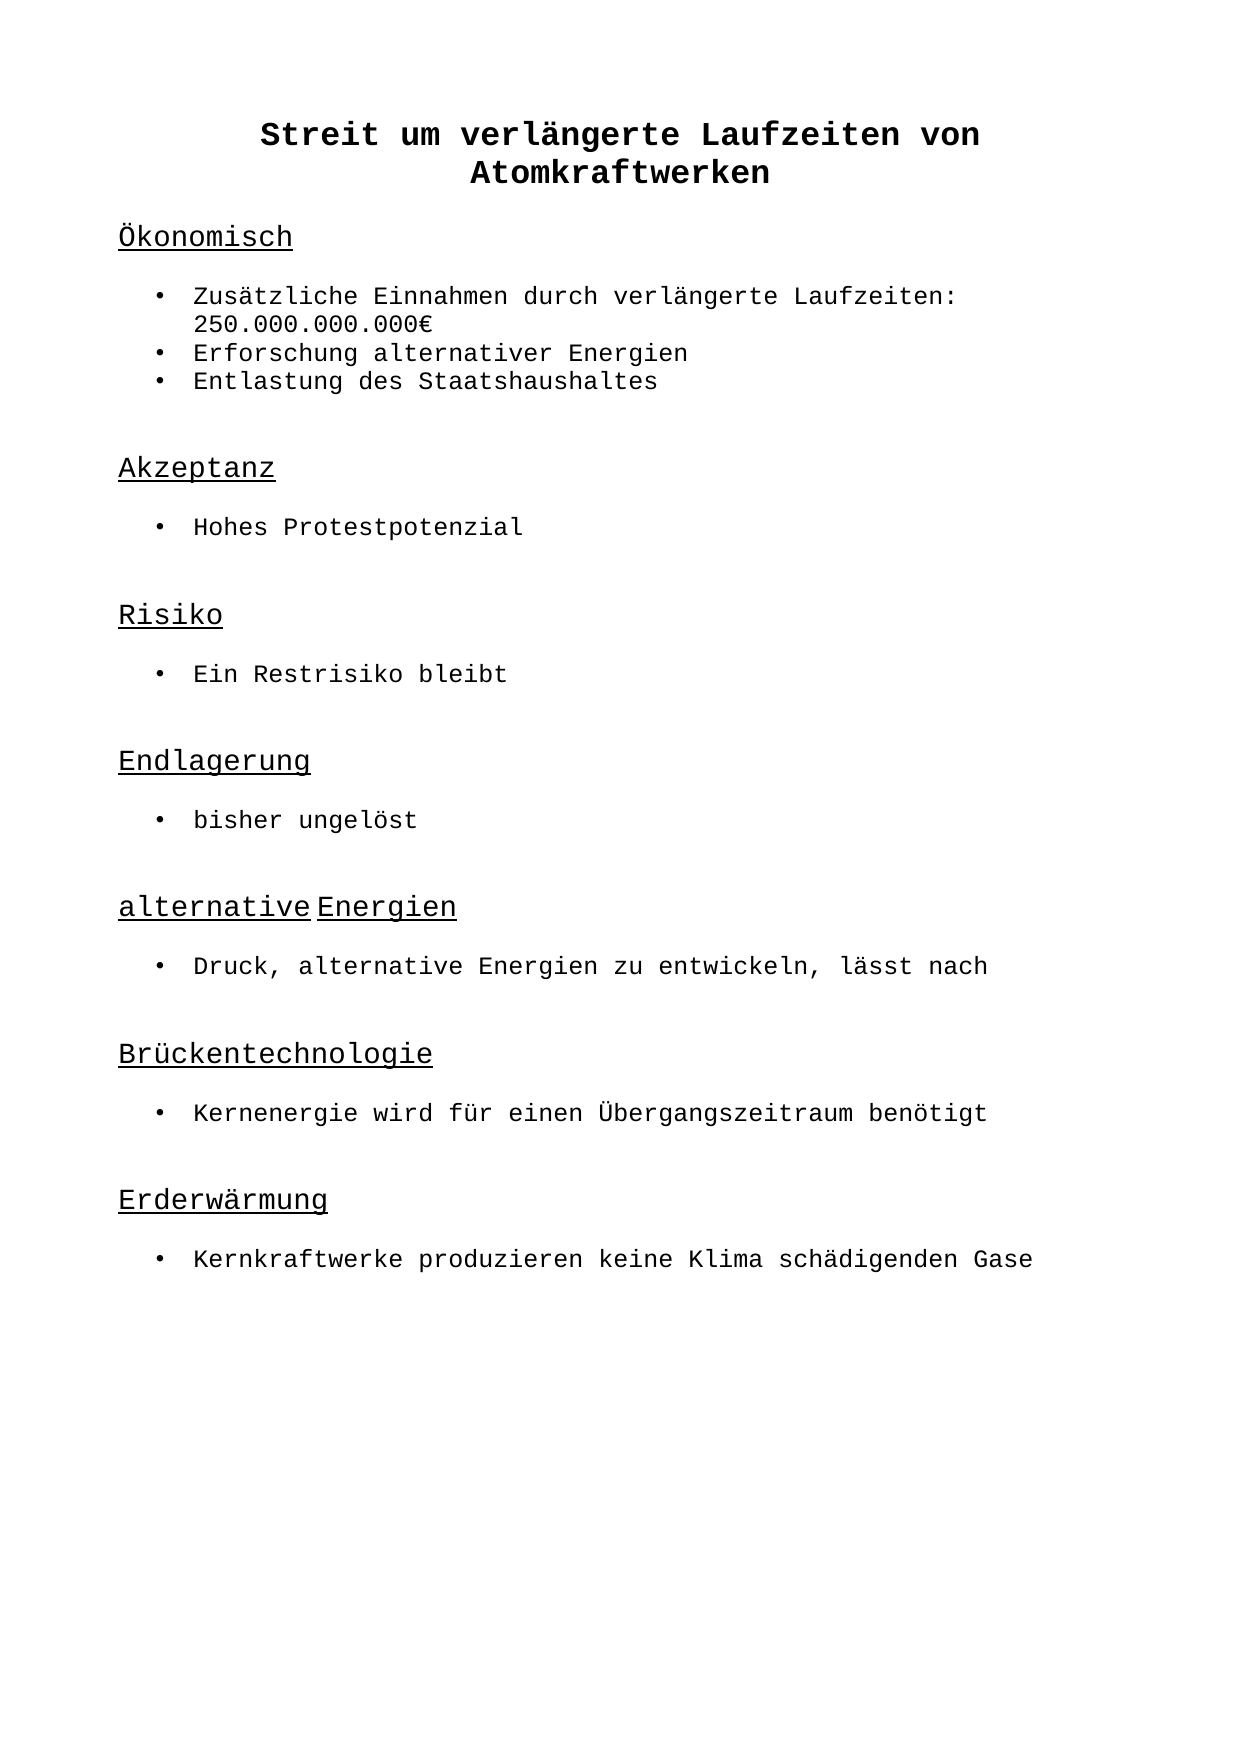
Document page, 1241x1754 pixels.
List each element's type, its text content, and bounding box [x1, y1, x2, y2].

text Erderwärmung [118, 1185, 1122, 1218]
list Kernkraftwerke produzieren keine Klima schädigenden Gase [156, 1247, 1122, 1275]
list Zusätzliche Einnahmen durch verlängerte Laufzeiten: 250.000.000.000€ [156, 283, 1122, 340]
list Entlastung des Staatshaushaltes [156, 368, 1122, 397]
text Risiko [118, 600, 1122, 633]
text Brückentechnologie [118, 1039, 1122, 1072]
text Streit um verlängerte Laufzeiten von Atomkraftwerken [118, 118, 1122, 194]
text alternative Energien [118, 892, 1122, 926]
list Druck, alternative Energien zu entwickeln, lässt nach [156, 954, 1122, 982]
list bisher ungelöst [156, 807, 1122, 836]
list Kernenergie wird für einen Übergangszeitraum benötigt [156, 1100, 1122, 1128]
list Erforschung alternativer Energien [156, 340, 1122, 368]
list Hohes Protestpotenzial [156, 515, 1122, 543]
text Akzeptanz [118, 453, 1122, 486]
list Ein Restrisiko bleibt [156, 661, 1122, 689]
text Ökonomisch [118, 222, 1122, 255]
text Endlagerung [118, 746, 1122, 779]
